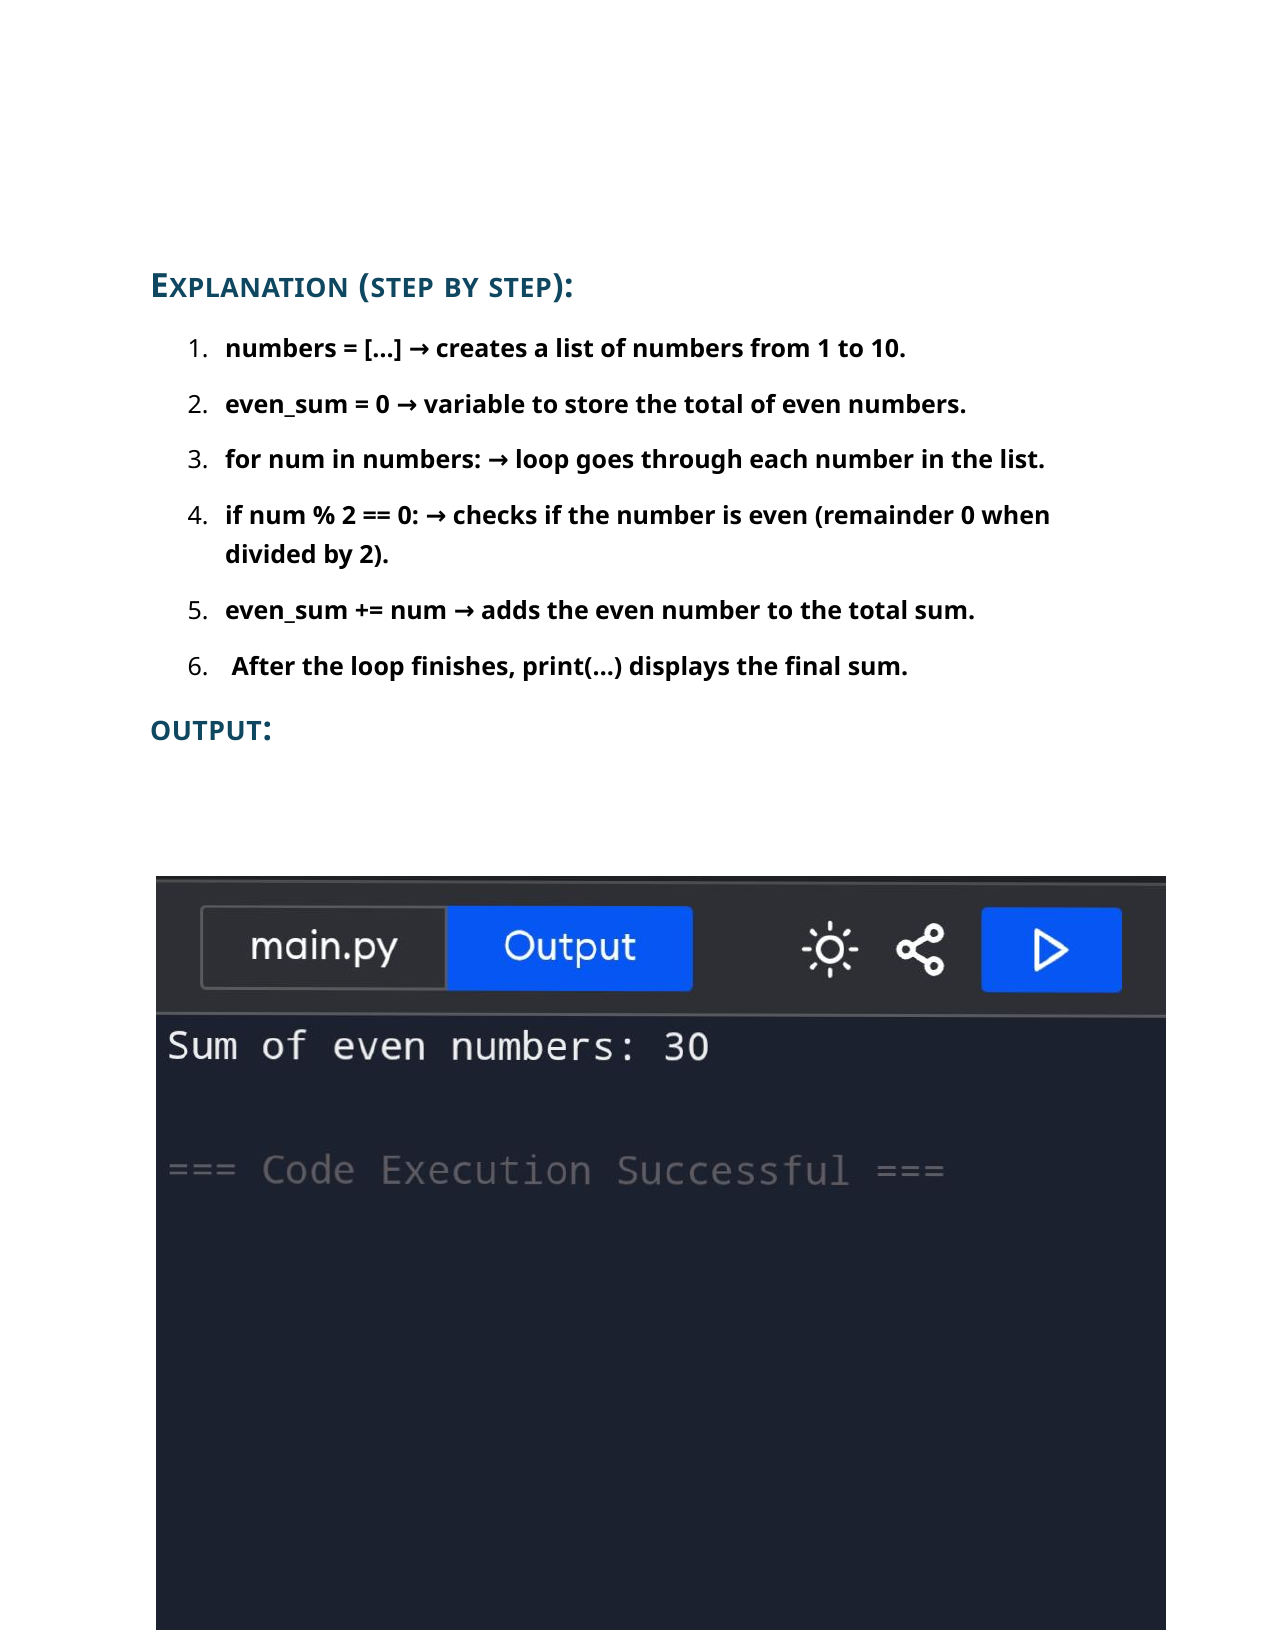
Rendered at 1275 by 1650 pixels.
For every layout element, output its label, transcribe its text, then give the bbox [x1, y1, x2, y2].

text output: [150, 705, 1125, 750]
list for num in numbers: → loop goes through each number in the list. [187, 442, 1125, 476]
list if num % 2 == 0: → checks if the number is even (remainder 0 when divided by 2). [187, 498, 1125, 571]
list After the loop finishes, print(…) displays the final sum. [187, 649, 1125, 683]
list numbers = […] → creates a list of numbers from 1 to 10. [187, 331, 1125, 364]
text Explanation (step by step): [150, 262, 1125, 307]
list even_sum = 0 → variable to store the total of even numbers. [187, 386, 1125, 420]
list even_sum += num → adds the even number to the total sum. [187, 593, 1125, 627]
